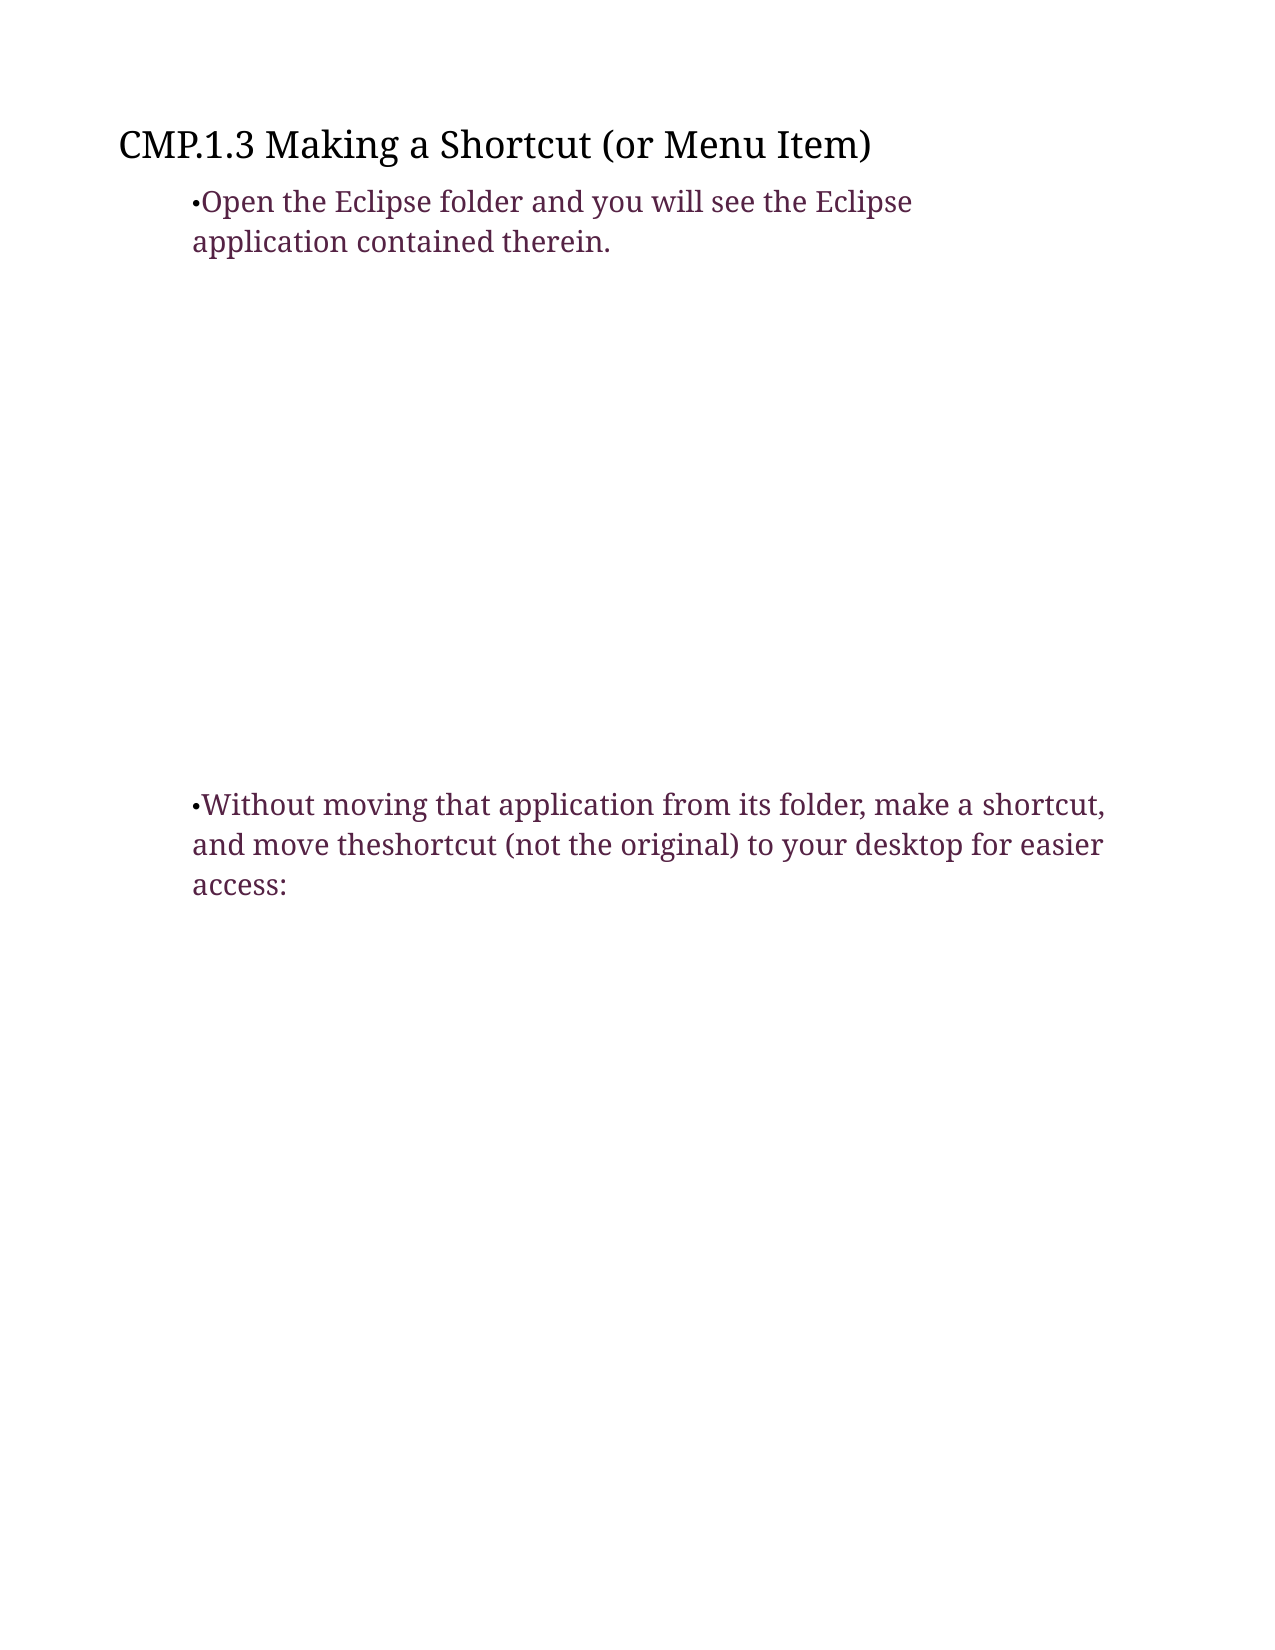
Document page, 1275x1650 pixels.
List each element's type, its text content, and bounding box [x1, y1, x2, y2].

subtitle CMP.1.3 Making a Shortcut (or Menu Item) [118, 118, 1157, 169]
list Open the Eclipse folder and you will see the Eclipse application contained therein. [118, 182, 1157, 261]
list Without moving that application from its folder, make a shortcut, and move theshortcut (not the original) to your desktop for easier access: [118, 784, 1157, 903]
